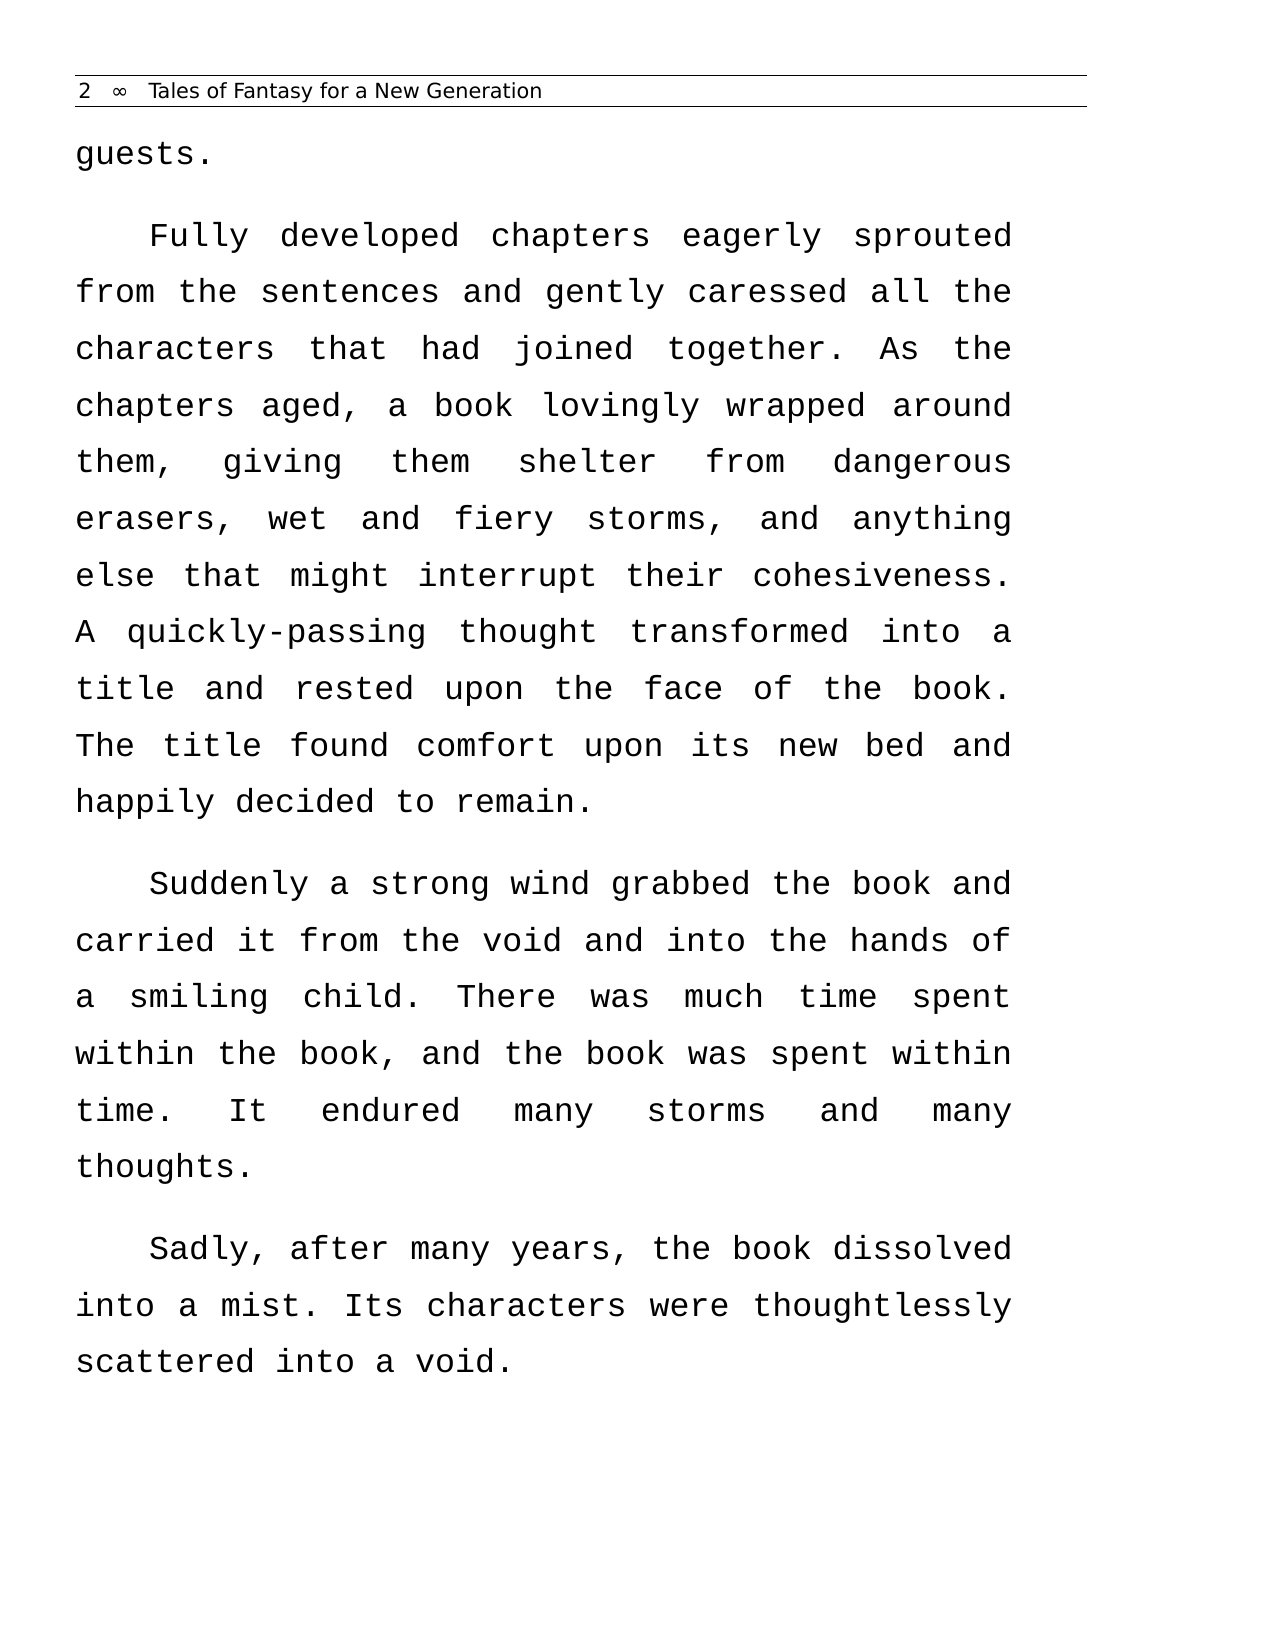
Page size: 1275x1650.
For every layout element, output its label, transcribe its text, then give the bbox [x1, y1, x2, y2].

text Suddenly a strong wind grabbed the book and carried it from the void and into the hands of a smiling child. There was much time spent within the book, and the book was spent within time. It endured many storms and many thoughts. [75, 867, 1012, 1188]
text Sadly, after many years, the book dissolved into a mist. Its characters were thoughtlessly scattered into a void. [75, 1232, 1012, 1383]
text guests. [75, 137, 1012, 174]
text Fully developed chapters eagerly sprouted from the sentences and gently caressed all the characters that had joined together. As the chapters aged, a book lovingly wrapped around them, giving them shelter from dangerous erasers, wet and fiery storms, and anything else that might interrupt their cohesiveness. A quickly-passing thought transformed into a title and rested upon the face of the book. The title found comfort upon its new bed and happily decided to remain. [75, 218, 1012, 823]
